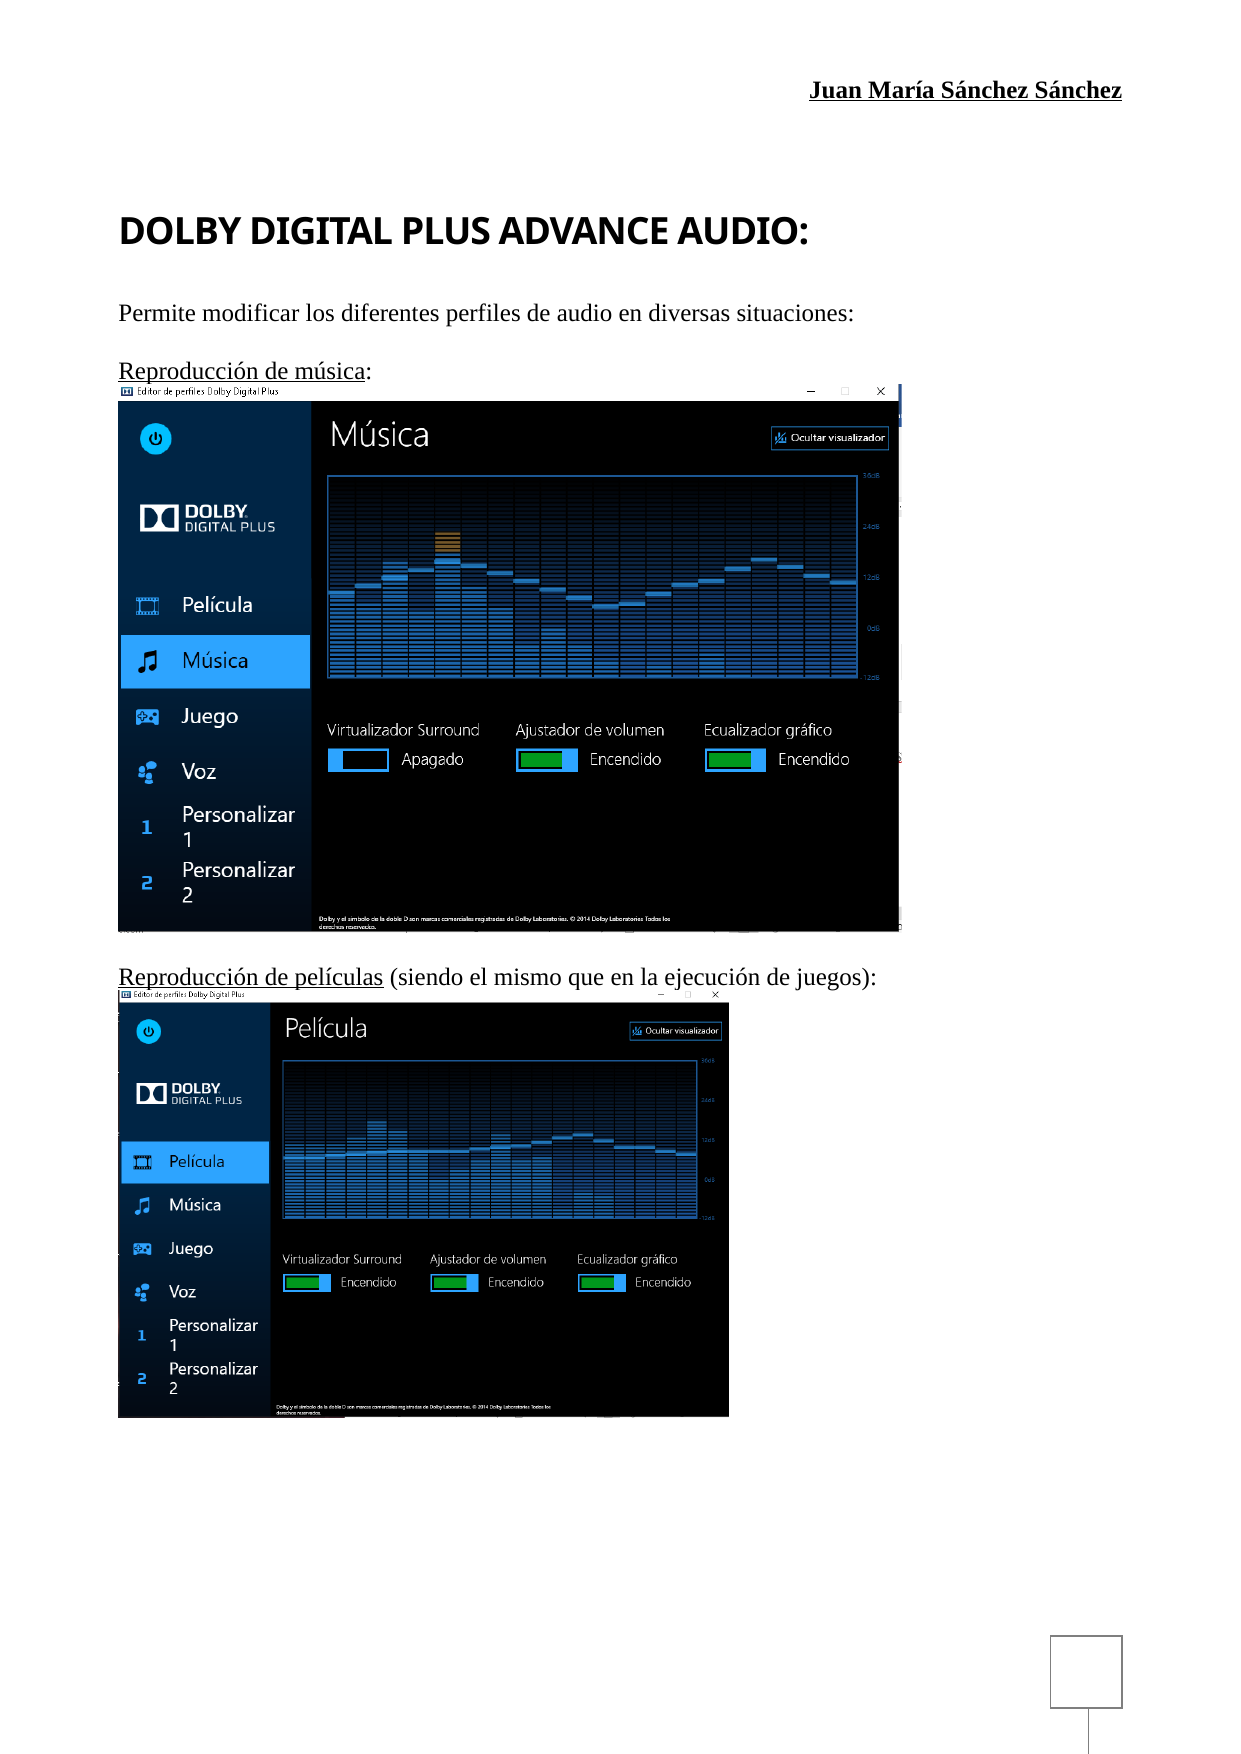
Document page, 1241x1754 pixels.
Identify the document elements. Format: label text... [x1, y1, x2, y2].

text DOLBY DIGITAL PLUS ADVANCE AUDIO: [118, 204, 1122, 255]
text Reproducción de música: [118, 356, 1122, 933]
text Permite modificar los diferentes perfiles de audio en diversas situaciones: [118, 298, 1122, 327]
text Reproducción de películas (siendo el mismo que en la ejecución de juegos): [118, 962, 1122, 990]
